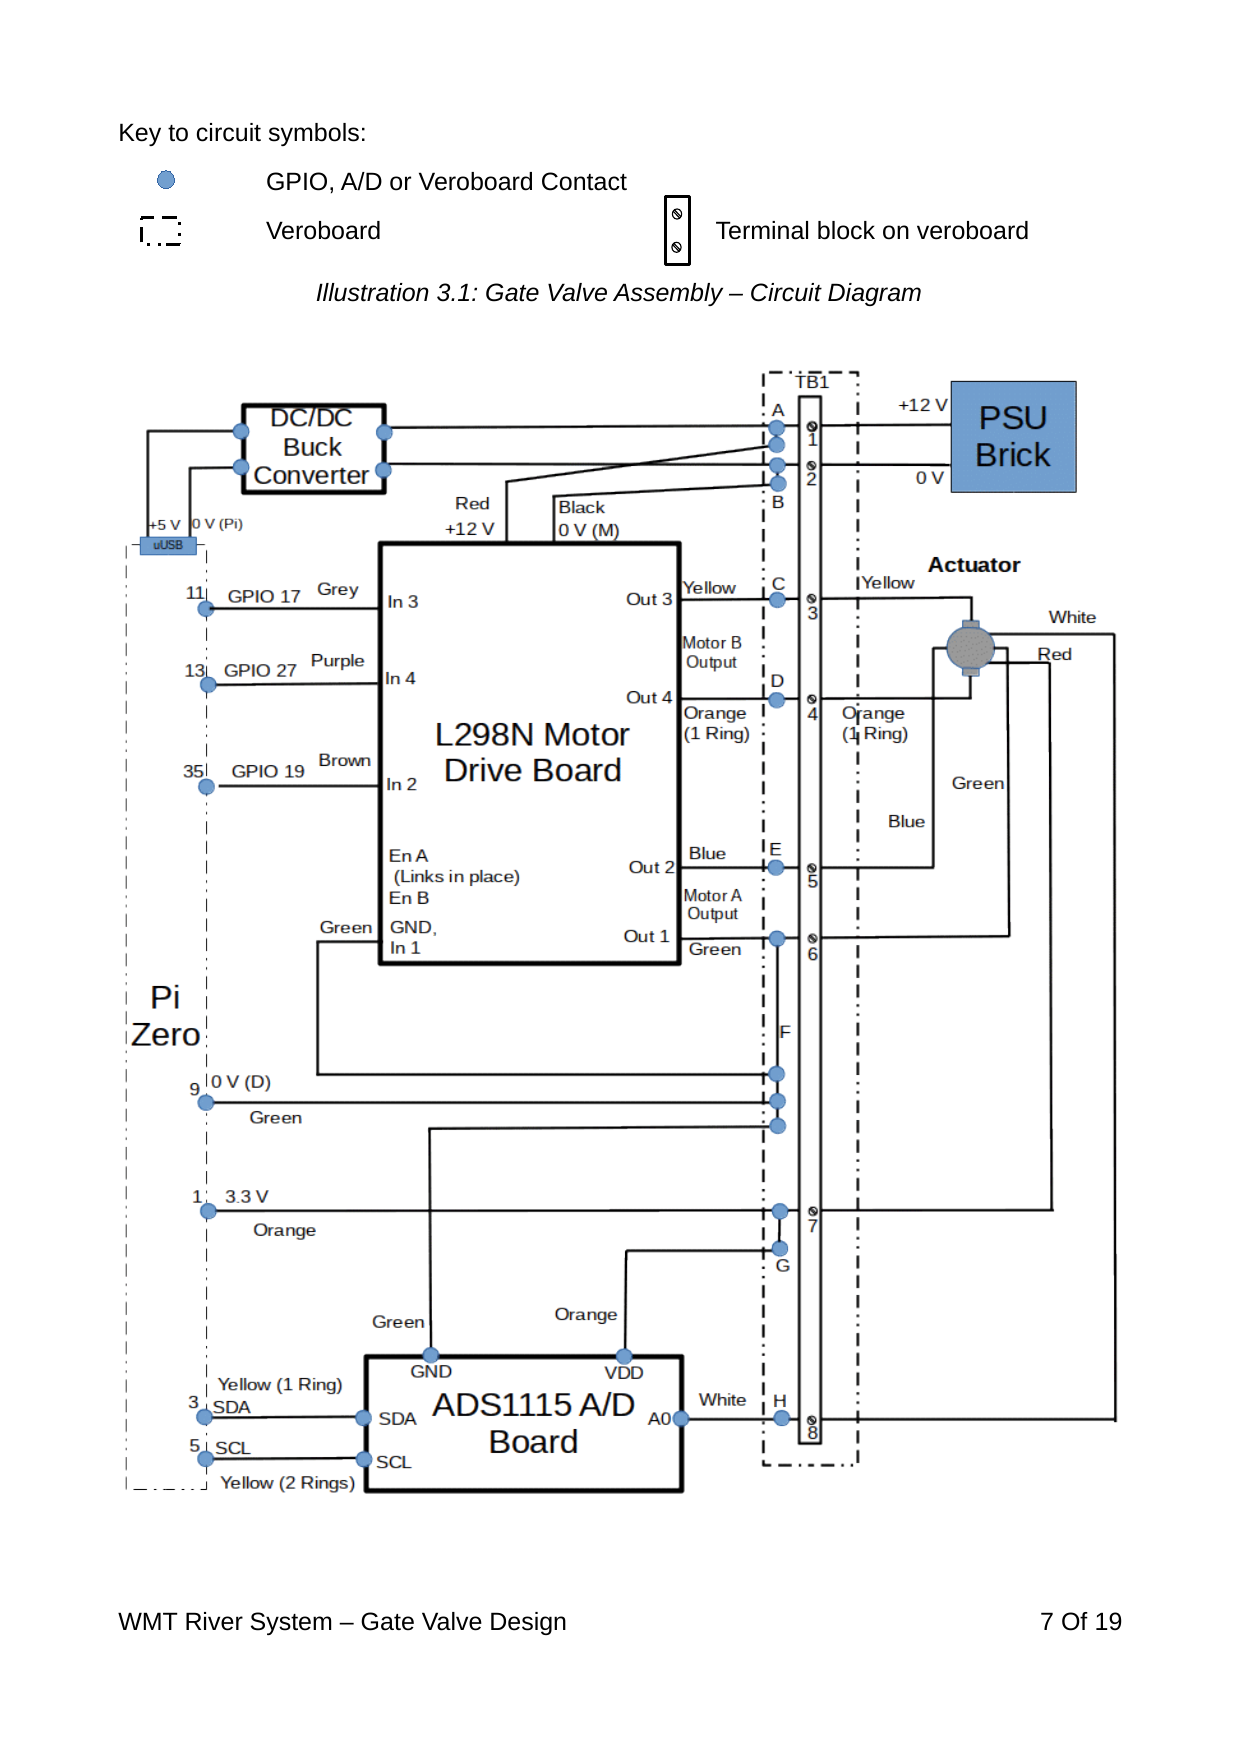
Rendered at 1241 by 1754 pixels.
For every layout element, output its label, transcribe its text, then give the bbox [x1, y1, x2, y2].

picture [118, 368, 1123, 1526]
text Terminal block on veroboard [691, 216, 1122, 245]
text Key to circuit symbols: [118, 118, 1122, 147]
text Veroboard [118, 216, 664, 245]
text Illustration 3.1: Gate Valve Assembly – Circuit Diagram [118, 278, 1122, 307]
text GPIO, A/D or Veroboard Contact [118, 167, 1122, 196]
